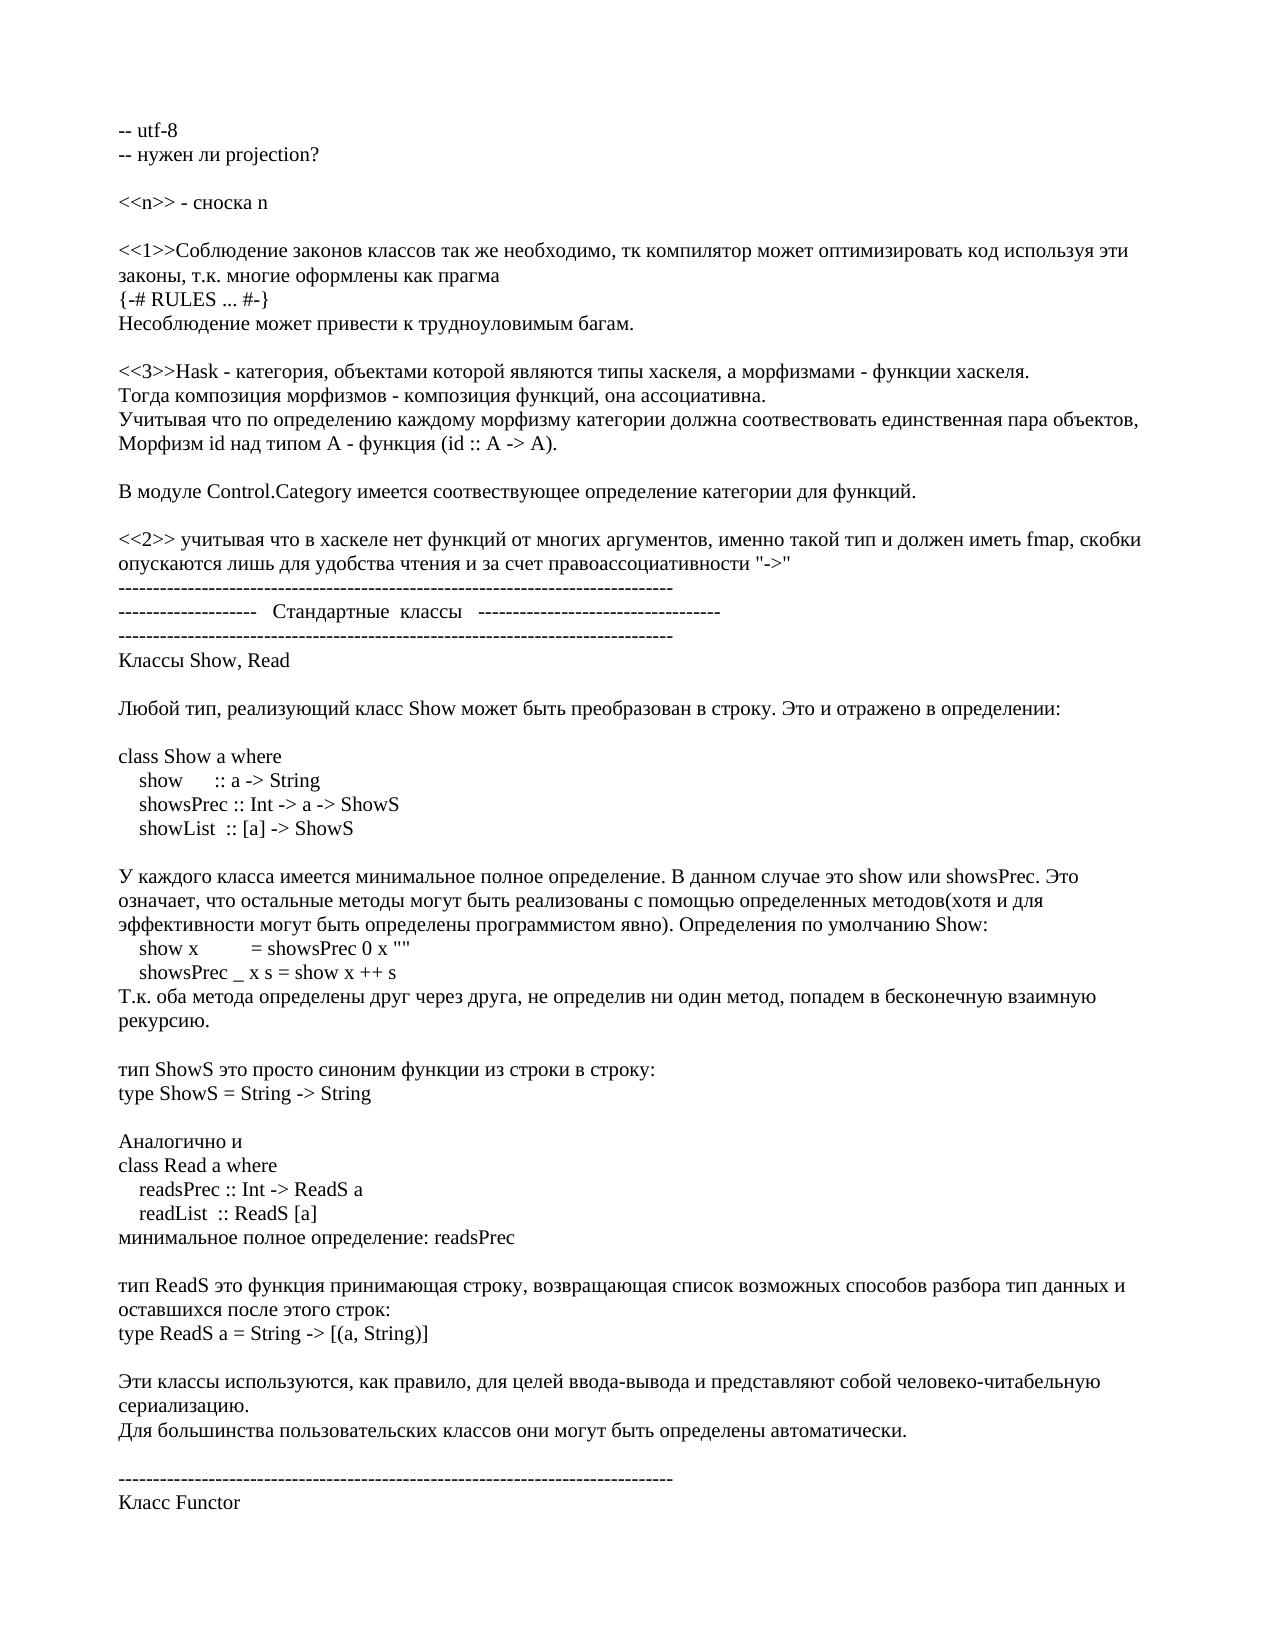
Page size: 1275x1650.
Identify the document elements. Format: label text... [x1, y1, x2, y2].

text -------------------------------------------------------------------------------- [118, 623, 1157, 647]
text Для большинства пользовательских классов они могут быть определены автоматически. [118, 1417, 1157, 1442]
text В модуле Control.Category имеется соотвествующее определение категории для функций. [118, 479, 1157, 503]
text <<1>>Соблюдение законов классов так же необходимо, тк компилятор может оптимизировать код используя эти законы, т.к. многие оформлены как прагма [118, 238, 1157, 287]
text show :: a -> String [118, 768, 1157, 792]
text минимальное полное определение: readsPrec [118, 1225, 1157, 1249]
text show x = showsPrec 0 x "" [118, 936, 1157, 960]
text Класс Functor [118, 1490, 1157, 1514]
text <<3>>Hask - категория, объектами которой являются типы хаскеля, а морфизмами - функции хаскеля. [118, 359, 1157, 383]
text Т.к. оба метода определены друг через друга, не определив ни один метод, попадем в бесконечную взаимную рекурсию. [118, 984, 1157, 1032]
text тип ShowS это просто синоним функции из строки в строку: [118, 1057, 1157, 1081]
text readsPrec :: Int -> ReadS a [118, 1177, 1157, 1201]
text class Read a where [118, 1153, 1157, 1177]
text Учитывая что по определению каждому морфизму категории должна соотвествовать единственная пара объектов, [118, 407, 1157, 431]
text Морфизм id над типом А - функция (id :: A -> A). [118, 431, 1157, 455]
text Эти классы используются, как правило, для целей ввода-вывода и представляют собой человеко-читабельную сериализацию. [118, 1369, 1157, 1417]
text type ReadS a = String -> [(a, String)] [118, 1321, 1157, 1345]
text Тогда композиция морфизмов - композиция функций, она ассоциативна. [118, 383, 1157, 407]
text -- utf-8 [118, 118, 1157, 142]
text -------------------------------------------------------------------------------- [118, 575, 1157, 599]
text -------------------- Стандартные классы ----------------------------------- [118, 599, 1157, 623]
text У каждого класса имеется минимальное полное определение. В данном случае это show или showsPrec. Это означает, что остальные методы могут быть реализованы с помощью определенных методов(хотя и для эффективности могут быть определены программистом явно). Определения по умолчанию Show: [118, 864, 1157, 936]
text class Show a where [118, 744, 1157, 768]
text -------------------------------------------------------------------------------- [118, 1466, 1157, 1490]
text showsPrec _ x s = show x ++ s [118, 960, 1157, 984]
text readList :: ReadS [a] [118, 1201, 1157, 1225]
text Классы Show, Read [118, 647, 1157, 672]
text showList :: [a] -> ShowS [118, 816, 1157, 840]
text Аналогично и [118, 1129, 1157, 1153]
text тип ReadS это функция принимающая строку, возвращающая список возможных способов разбора тип данных и оставшихся после этого строк: [118, 1273, 1157, 1321]
text {-# RULES ... #-} [118, 287, 1157, 311]
text Любой тип, реализующий класс Show может быть преобразован в строку. Это и отражено в определении: [118, 696, 1157, 720]
text -- нужен ли projection? [118, 142, 1157, 166]
text showsPrec :: Int -> a -> ShowS [118, 792, 1157, 816]
text <<n>> - сноска n [118, 190, 1157, 214]
text type ShowS = String -> String [118, 1081, 1157, 1105]
text Несоблюдение может привести к трудноуловимым багам. [118, 311, 1157, 335]
text <<2>> учитывая что в хаскеле нет функций от многих аргументов, именно такой тип и должен иметь fmap, скобки опускаются лишь для удобства чтения и за счет правоассоциативности "->" [118, 527, 1157, 575]
